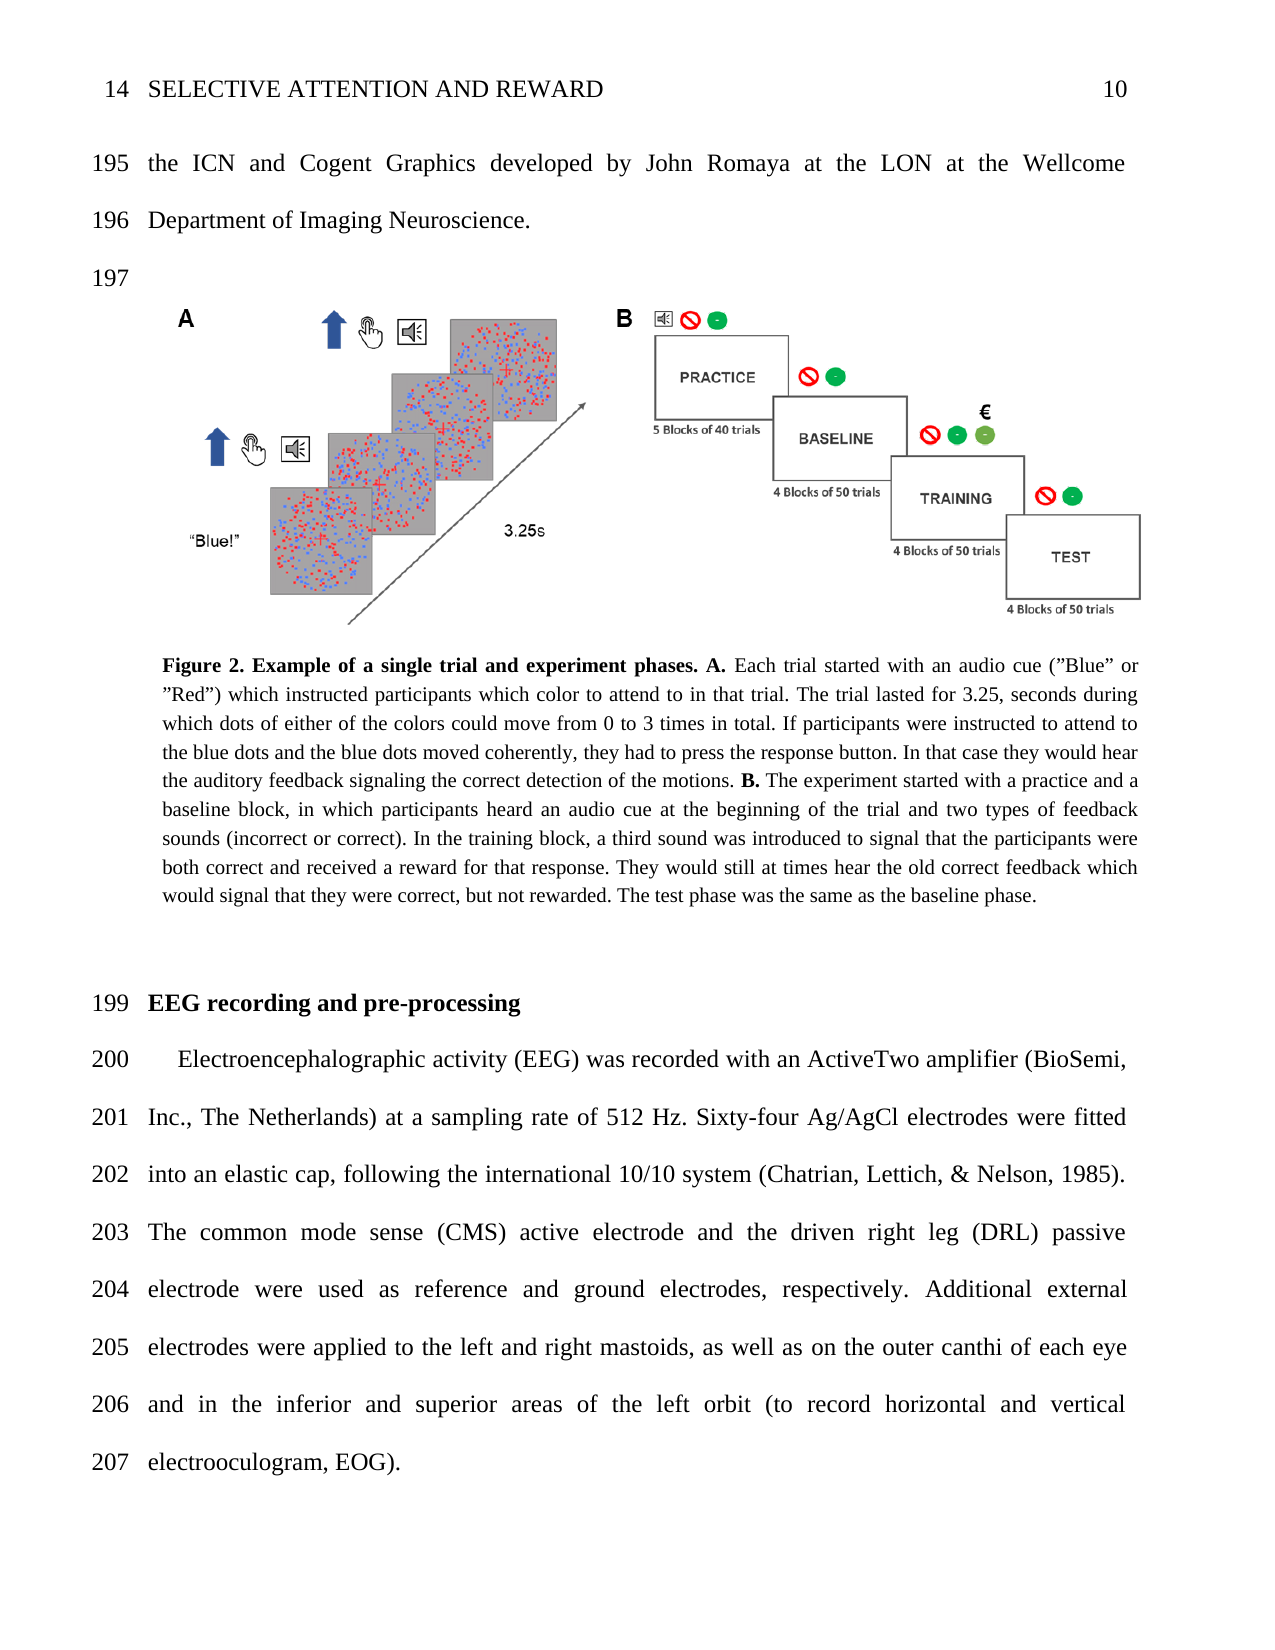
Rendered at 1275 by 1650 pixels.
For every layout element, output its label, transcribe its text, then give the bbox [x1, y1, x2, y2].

text the ICN and Cogent Graphics developed by John Romaya at the LON at the Wellcome Department of Imaging Neuroscience. [148, 148, 1127, 234]
subtitle EEG recording and pre-processing [148, 988, 1127, 1017]
picture [162, 295, 1142, 625]
text Electroencephalographic activity (EEG) was recorded with an ActiveTwo amplifier (BioSemi, Inc., The Netherlands) at a sampling rate of 512 Hz. Sixty-four Ag/AgCl electrodes were fitted into an elastic cap, following the international 10/10 system (Chatrian, Lettich, & Nelson, 1985). The common mode sense (CMS) active electrode and the driven right leg (DRL) passive electrode were used as reference and ground electrodes, respectively. Additional external electrodes were applied to the left and right mastoids, as well as on the outer canthi of each eye and in the inferior and superior areas of the left orbit (to record horizontal and vertical electrooculogram, EOG). [148, 1044, 1127, 1475]
